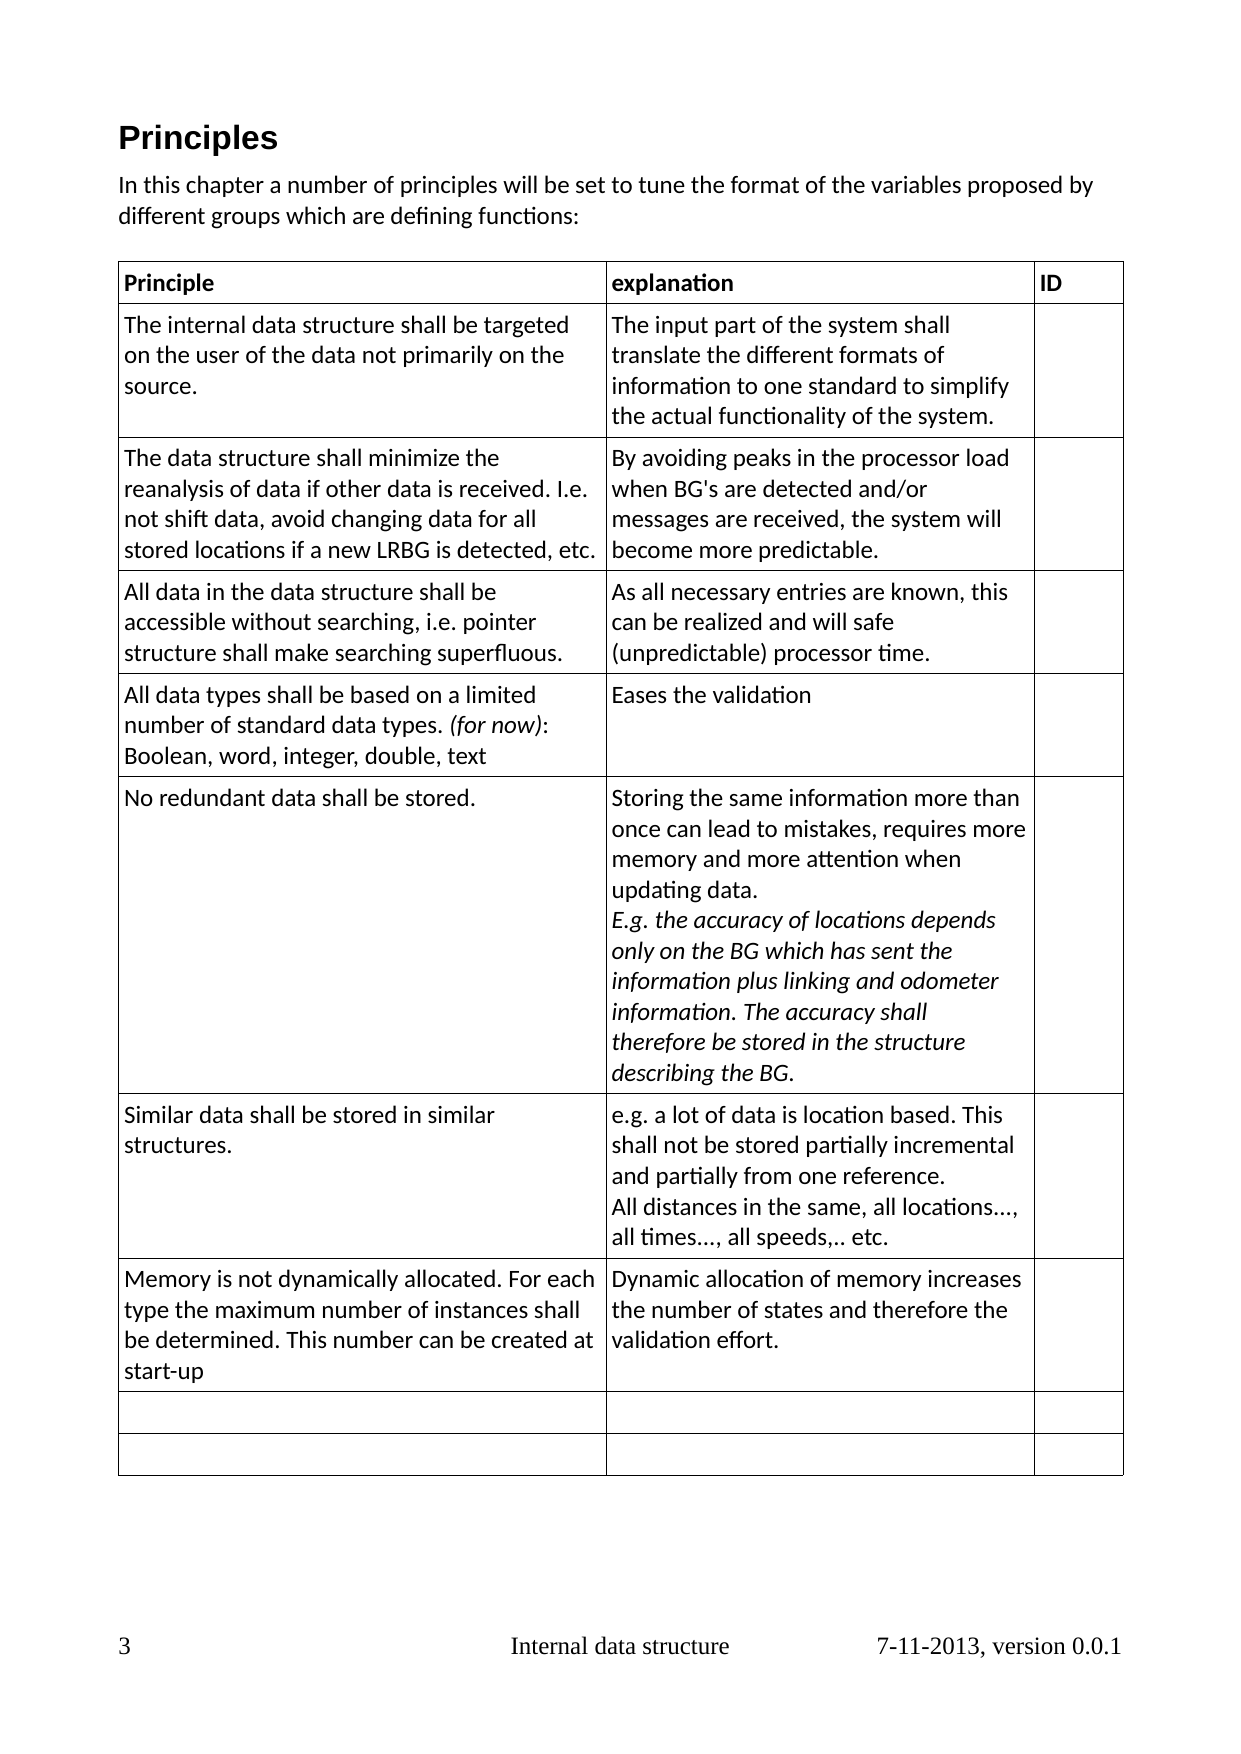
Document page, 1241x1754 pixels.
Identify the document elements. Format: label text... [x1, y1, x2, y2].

table_cell As all necessary entries are known, this can be realized and will safe (unpredictable) processor time. [607, 571, 1034, 673]
table_cell [119, 1434, 606, 1475]
table_cell The data structure shall minimize the reanalysis of data if other data is received. I.e. not shift data, avoid changing data for all stored locations if a new LRBG is detected, etc. [119, 438, 606, 570]
table_cell Memory is not dynamically allocated. For each type the maximum number of instances shall be determined. This number can be created at start-up [119, 1259, 606, 1391]
table_cell [1035, 438, 1123, 570]
table_cell Eases the validation [607, 674, 1034, 776]
table_cell [1035, 304, 1123, 437]
table_cell e.g. a lot of data is location based. This shall not be stored partially incremental and partially from one reference. All distances in the same, all locations..., all times..., all speeds,.. etc. [607, 1094, 1034, 1257]
table_cell Similar data shall be stored in similar structures. [119, 1094, 606, 1257]
table_cell Dynamic allocation of memory increases the number of states and therefore the validation effort. [607, 1259, 1034, 1391]
table_header Principle [119, 262, 606, 303]
table_cell [1035, 777, 1123, 1093]
table_cell [1035, 1259, 1123, 1391]
table_header explanation [607, 262, 1034, 303]
subtitle Principles [118, 118, 1122, 157]
table_cell [1035, 1392, 1123, 1433]
table_cell By avoiding peaks in the processor load when BG's are detected and/or messages are received, the system will become more predictable. [607, 438, 1034, 570]
table_cell [607, 1434, 1034, 1475]
table_cell Storing the same information more than once can lead to mistakes, requires more memory and more attention when updating data. E.g. the accuracy of locations depends only on the BG which has sent the information plus linking and odometer information. The accuracy shall therefore be stored in the structure describing the BG. [607, 777, 1034, 1093]
table_cell [1035, 1434, 1123, 1475]
table_cell [119, 1392, 606, 1433]
text In this chapter a number of principles will be set to tune the format of the variables proposed by different groups which are defining functions: [118, 169, 1122, 230]
table_cell No redundant data shall be stored. [119, 777, 606, 1093]
table_header ID [1035, 262, 1123, 303]
table_cell [1035, 571, 1123, 673]
table_cell All data in the data structure shall be accessible without searching, i.e. pointer structure shall make searching superfluous. [119, 571, 606, 673]
table_cell [1035, 1094, 1123, 1257]
table_cell [1035, 674, 1123, 776]
table_cell All data types shall be based on a limited number of standard data types. (for now): Boolean, word, integer, double, text [119, 674, 606, 776]
table_cell The internal data structure shall be targeted on the user of the data not primarily on the source. [119, 304, 606, 437]
table_cell [607, 1392, 1034, 1433]
table_cell The input part of the system shall translate the different formats of information to one standard to simplify the actual functionality of the system. [607, 304, 1034, 437]
